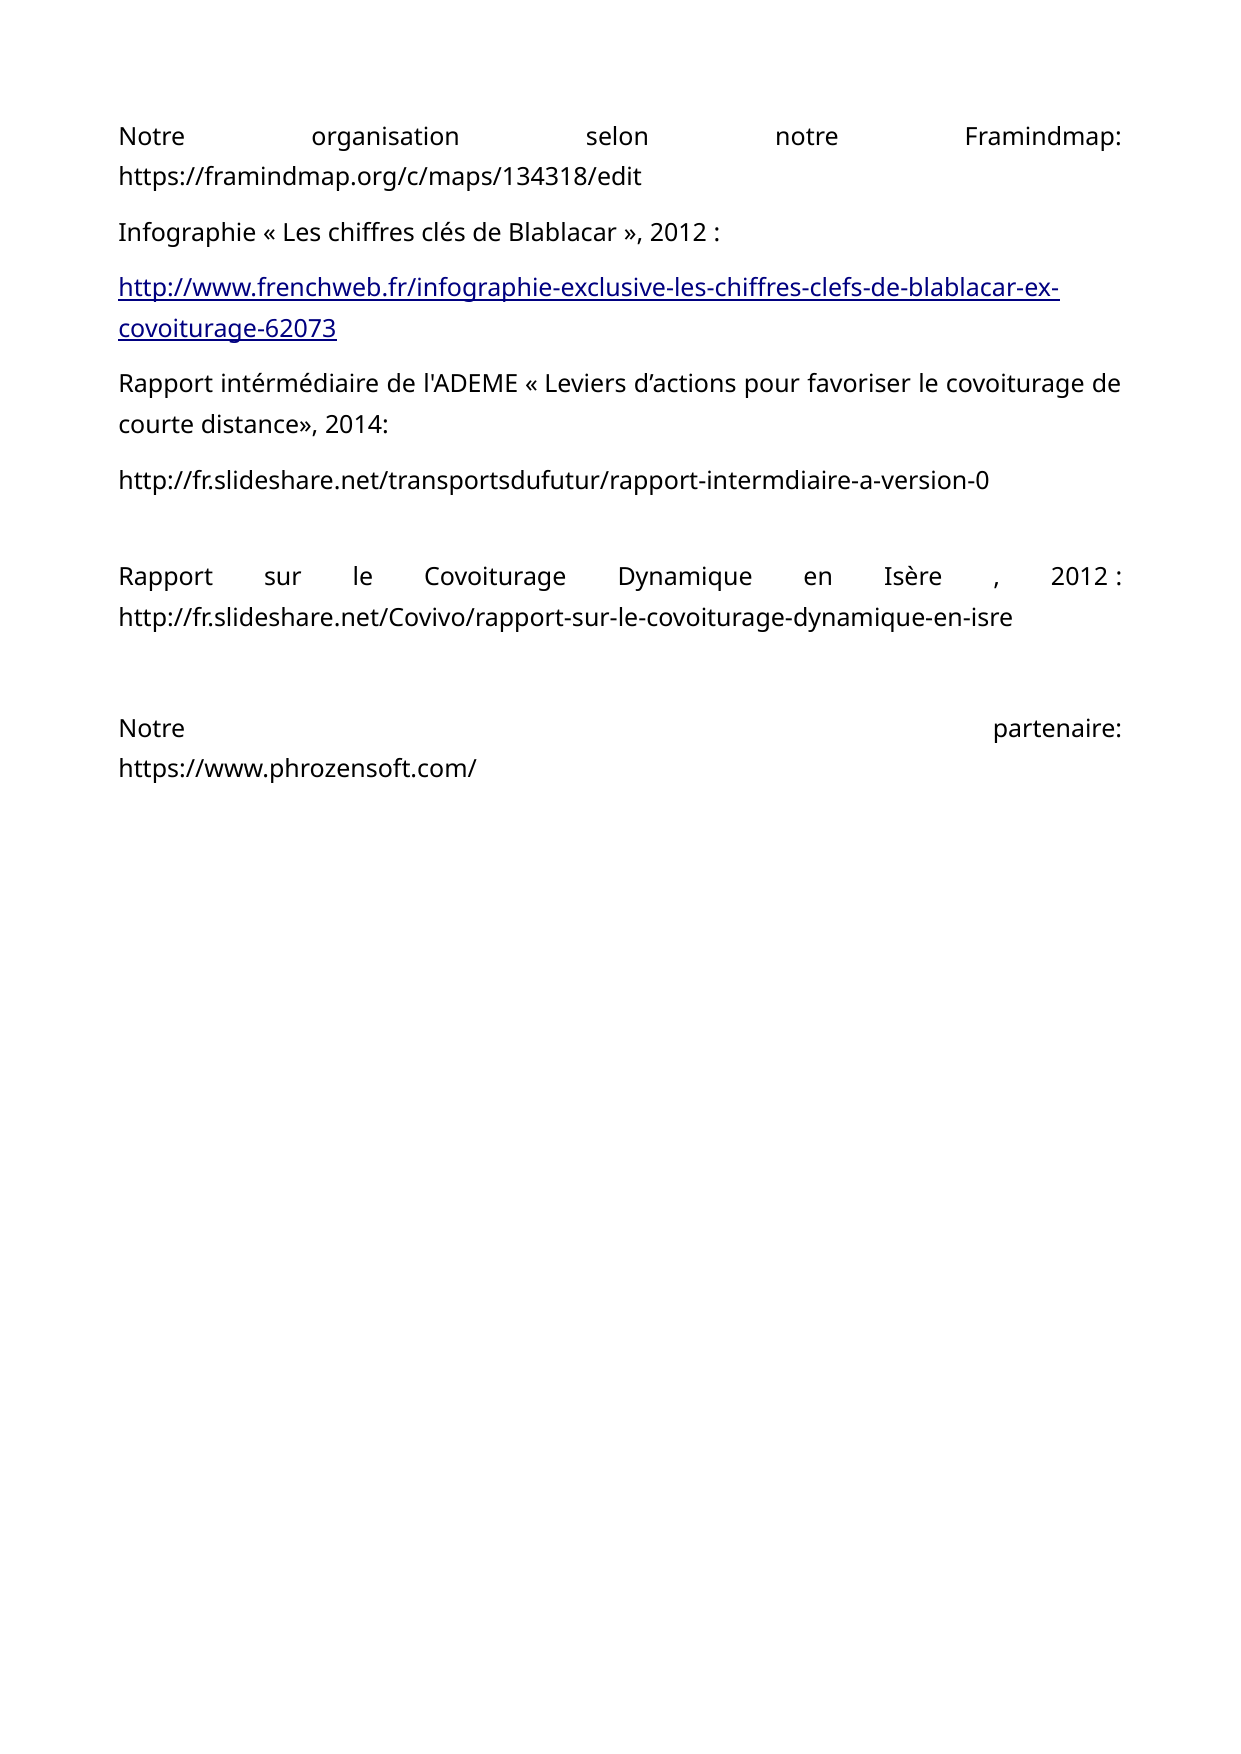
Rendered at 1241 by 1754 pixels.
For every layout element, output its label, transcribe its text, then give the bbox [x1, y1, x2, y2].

text http://www.frenchweb.fr/infographie-exclusive-les-chiffres-clefs-de-blablacar-ex-covoiturage-62073 [118, 270, 1122, 345]
text Infographie « Les chiffres clés de Blablacar », 2012 : [118, 214, 1122, 248]
text http://fr.slideshare.net/transportsdufutur/rapport-intermdiaire-a-version-0 [118, 462, 1122, 537]
text Notre partenaire: https://www.phrozensoft.com/ [118, 710, 1122, 1164]
text Rapport intérmédiaire de l'ADEME « Leviers d’actions pour favoriser le covoiturage de courte distance», 2014: [118, 366, 1122, 441]
text Rapport sur le Covoiturage Dynamique en Isère , 2012 : http://fr.slideshare.net/Covivo/rapport-sur-le-covoiturage-dynamique-en-isre [118, 558, 1122, 633]
text Notre organisation selon notre Framindmap: https://framindmap.org/c/maps/134318/edit [118, 118, 1122, 193]
